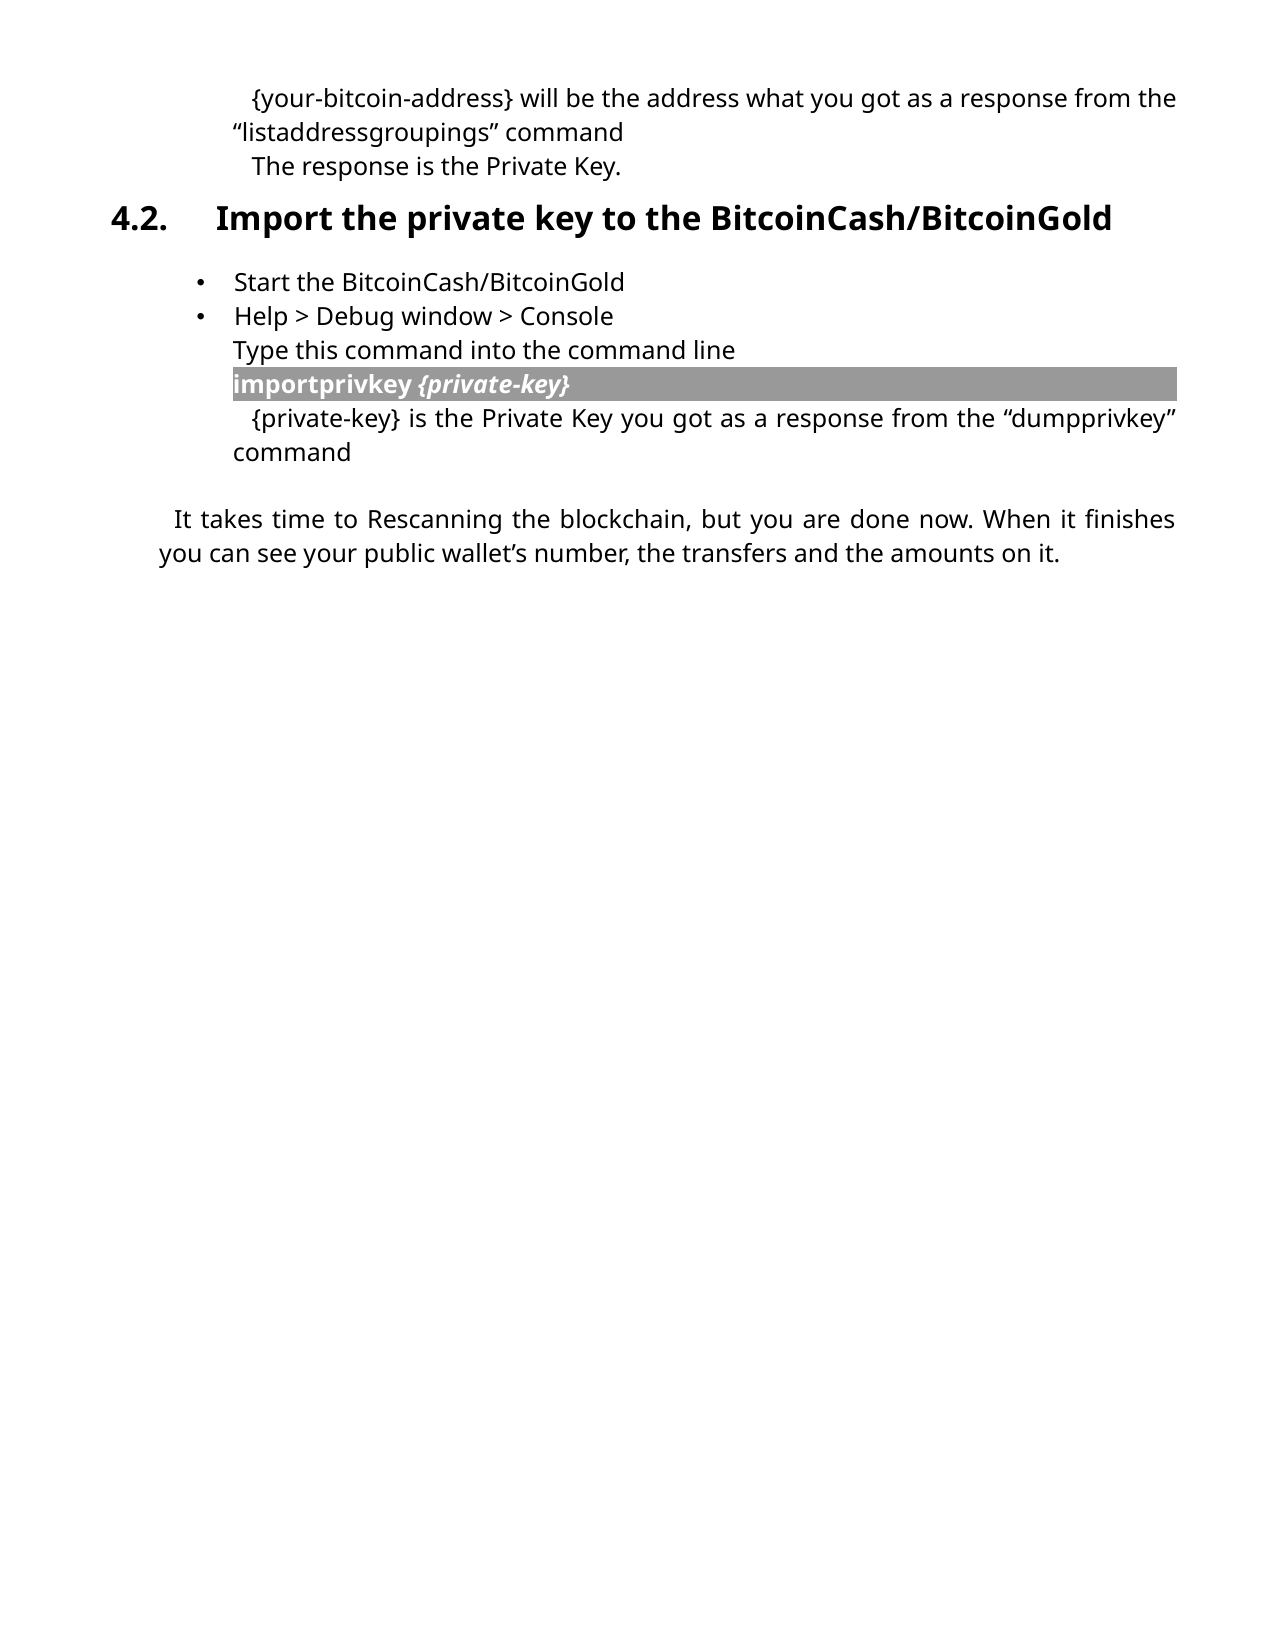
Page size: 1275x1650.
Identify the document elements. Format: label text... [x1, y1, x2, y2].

list Help > Debug window > Console [196, 299, 1177, 333]
text importprivkey {private-key} [233, 367, 1177, 401]
text The response is the Private Key. [233, 149, 1177, 183]
text Type this command into the command line [233, 333, 1177, 367]
list Start the BitcoinCash/BitcoinGold [196, 265, 1177, 299]
text {private-key} is the Private Key you got as a response from the “dumpprivkey” command [233, 401, 1177, 468]
text {your-bitcoin-address} will be the address what you got as a response from the “listaddressgroupings” command [233, 81, 1177, 149]
text It takes time to Rescanning the blockchain, but you are done now. When it finishes you can see your public wallet’s number, the transfers and the amounts on it. [159, 502, 1177, 570]
subtitle Import the private key to the BitcoinCash/BitcoinGold [111, 195, 1177, 241]
